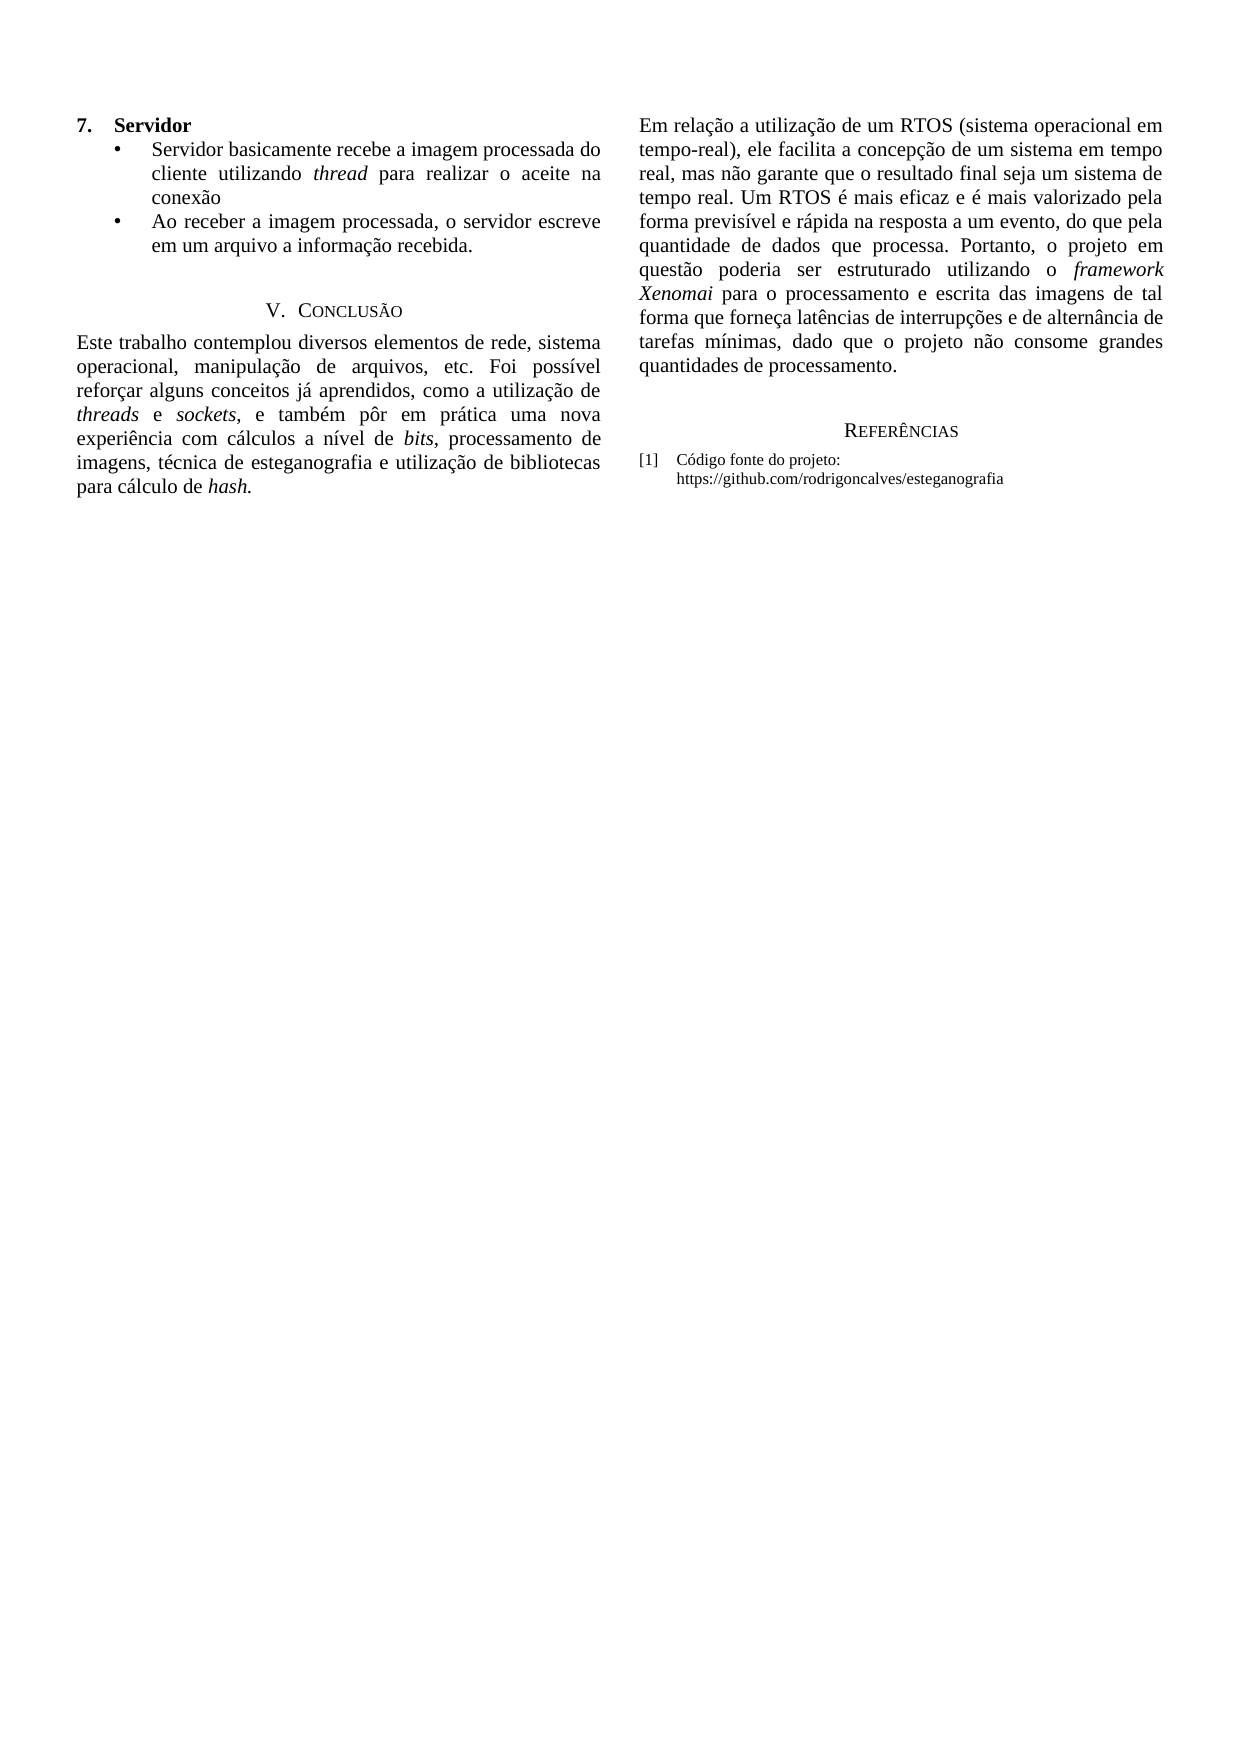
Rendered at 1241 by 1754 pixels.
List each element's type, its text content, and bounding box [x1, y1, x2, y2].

list Código fonte do projeto: https://github.com/rodrigoncalves/esteganografia [639, 450, 1164, 488]
list Servidor basicamente recebe a imagem processada do cliente utilizando thread para realizar o aceite na conexão [114, 137, 601, 209]
subtitle Conclusão [76, 298, 601, 322]
list Ao receber a imagem processada, o servidor escreve em um arquivo a informação recebida. [114, 209, 601, 257]
text Em relação a utilização de um RTOS (sistema operacional em tempo-real), ele facilita a concepção de um sistema em tempo real, mas não garante que o resultado final seja um sistema de tempo real. Um RTOS é mais eficaz e é mais valorizado pela forma previsível e rápida na resposta a um evento, do que pela quantidade de dados que processa. Portanto, o projeto em questão poderia ser estruturado utilizando o framework Xenomai para o processamento e escrita das imagens de tal forma que forneça latências de interrupções e de alternância de tarefas mínimas, dado que o projeto não consome grandes quantidades de processamento. [639, 112, 1164, 377]
text Este trabalho contemplou diversos elementos de rede, sistema operacional, manipulação de arquivos, etc. Foi possível reforçar alguns conceitos já aprendidos, como a utilização de threads e sockets, e também pôr em prática uma nova experiência com cálculos a nível de bits, processamento de imagens, técnica de esteganografia e utilização de bibliotecas para cálculo de hash. [76, 330, 601, 498]
list Servidor [76, 112, 601, 137]
subtitle Referências [639, 418, 1164, 442]
